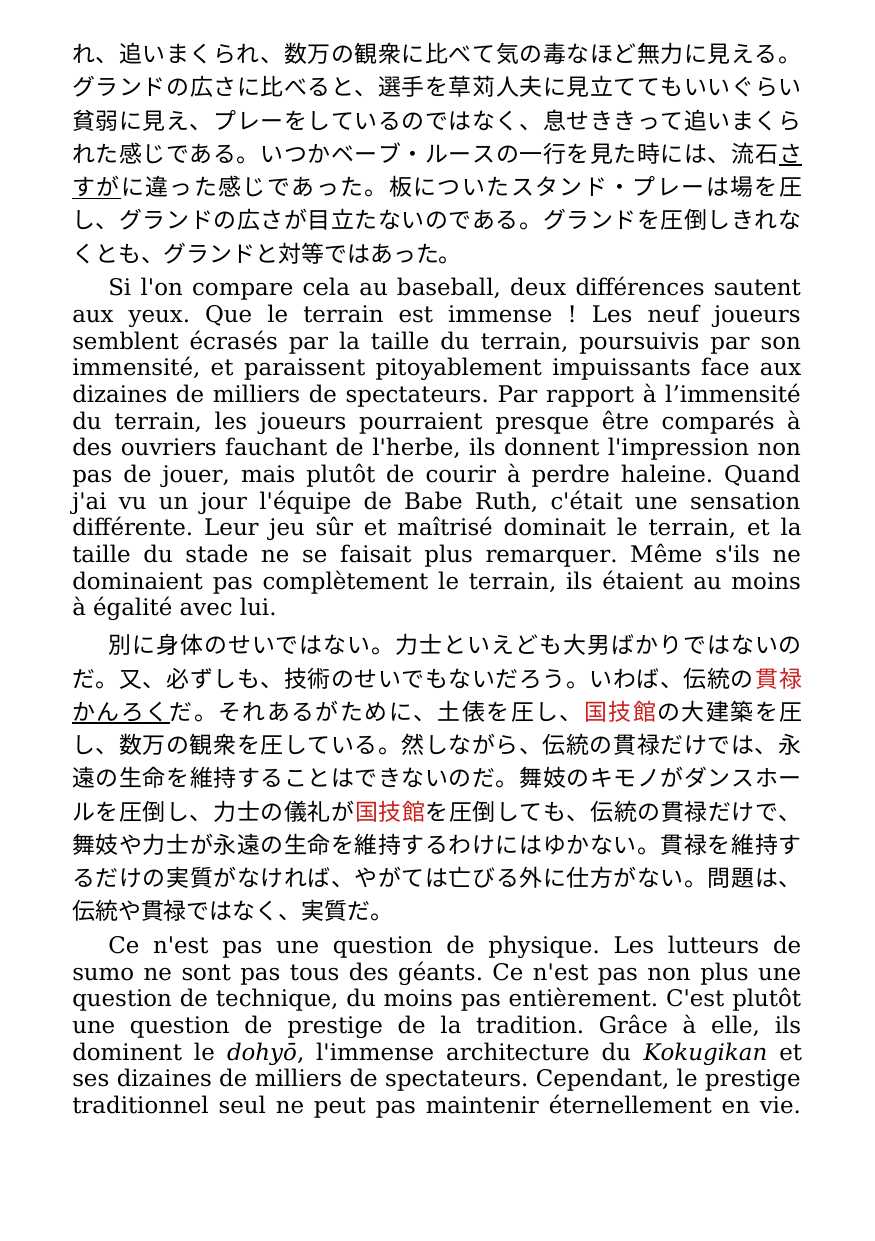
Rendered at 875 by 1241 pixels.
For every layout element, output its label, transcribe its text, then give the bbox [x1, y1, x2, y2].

text れ、追いまくられ、数万の観衆に比べて気の毒なほど無力に見える。グランドの広さに比べると、選手を草苅人夫に見立ててもいいぐらい貧弱に見え、プレーをしているのではなく、息せききって追いまくられた感じである。いつかベーブ・ルースの一行を見た時には、流石さすがに違った感じであった。板についたスタンド・プレーは場を圧し、グランドの広さが目立たないのである。グランドを圧倒しきれなくとも、グランドと対等ではあった。 [72, 36, 802, 269]
text Ce n'est pas une question de physique. Les lutteurs de sumo ne sont pas tous des géants. Ce n'est pas non plus une question de technique, du moins pas entièrement. C'est plutôt une question de prestige de la tradition. Grâce à elle, ils dominent le dohyō, l'immense architecture du Kokugikan et ses dizaines de milliers de spectateurs. Cependant, le prestige traditionnel seul ne peut pas maintenir éternellement en vie. [72, 932, 802, 1119]
text Si l'on compare cela au baseball, deux différences sautent aux yeux. Que le terrain est immense ! Les neuf joueurs semblent écrasés par la taille du terrain, poursuivis par son immensité, et paraissent pitoyablement impuissants face aux dizaines de milliers de spectateurs. Par rapport à l’immensité du terrain, les joueurs pourraient presque être comparés à des ouvriers fauchant de l'herbe, ils donnent l'impression non pas de jouer, mais plutôt de courir à perdre haleine. Quand j'ai vu un jour l'équipe de Babe Ruth, c'était une sensation différente. Leur jeu sûr et maîtrisé dominait le terrain, et la taille du stade ne se faisait plus remarquer. Même s'ils ne dominaient pas complètement le terrain, ils étaient au moins à égalité avec lui. [72, 274, 802, 621]
text 別に身体のせいではない。力士といえども大男ばかりではないのだ。又、必ずしも、技術のせいでもないだろう。いわば、伝統の貫禄かんろくだ。それあるがために、土俵を圧し、国技館の大建築を圧し、数万の観衆を圧している。然しながら、伝統の貫禄だけでは、永遠の生命を維持することはできないのだ。舞妓のキモノがダンスホールを圧倒し、力士の儀礼が国技館を圧倒しても、伝統の貫禄だけで、舞妓や力士が永遠の生命を維持するわけにはゆかない。貫禄を維持するだけの実質がなければ、やがては亡びる外に仕方がない。問題は、伝統や貫禄ではなく、実質だ。 [72, 627, 802, 926]
